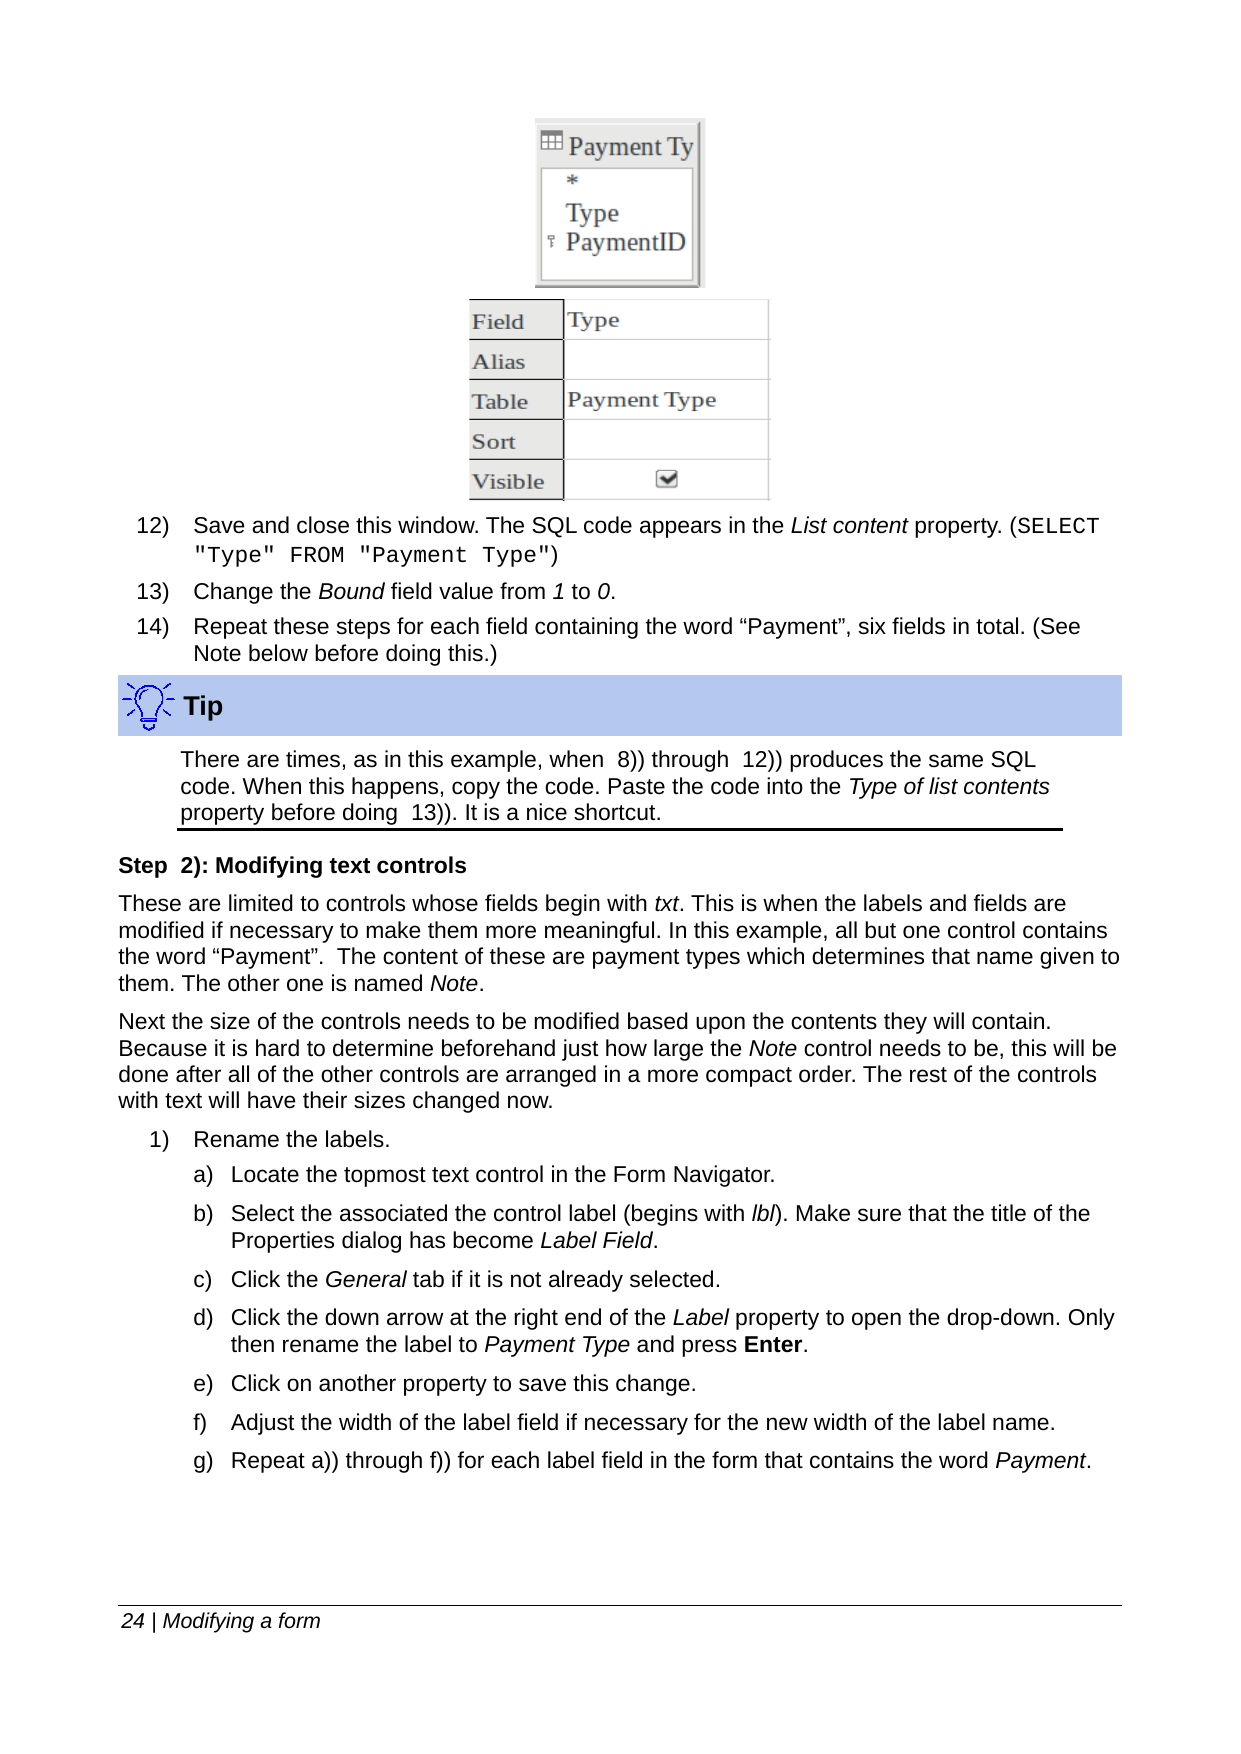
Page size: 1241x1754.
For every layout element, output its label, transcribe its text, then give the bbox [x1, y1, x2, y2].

list Click on another property to save this change. [193, 1369, 1122, 1396]
list Adjust the width of the label field if necessary for the new width of the label name. [193, 1408, 1122, 1435]
picture [119, 675, 179, 735]
list Rename the labels. [169, 1126, 1122, 1153]
list Click the General tab if it is not already selected. [193, 1266, 1122, 1292]
picture [535, 118, 706, 288]
text These are limited to controls whose fields begin with txt. This is when the labels and fields are modified if necessary to make them more meaningful. In this example, all but one control contains the word “Payment”. The content of these are payment types which determines that name given to them. The other one is named Note. [118, 890, 1122, 996]
picture [469, 299, 772, 501]
list Locate the topmost text control in the Form Navigator. [193, 1161, 1122, 1188]
text Step 2: Modifying text controls [118, 852, 1122, 878]
list Select the associated the control label (begins with lbl). Make sure that the title of the Properties dialog has become Label Field. [193, 1200, 1122, 1253]
text There are times, as in this example, when 8) through 12) produces the same SQL code. When this happens, copy the code. Paste the code into the Type of list contents property before doing 13). It is a nice shortcut. [177, 743, 1063, 828]
list Repeat these steps for each field containing the word “Payment”, six fields in total. (See Note below before doing this.) [169, 613, 1122, 666]
text Next the size of the controls needs to be modified based upon the contents they will contain. Because it is hard to determine beforehand just how large the Note control needs to be, this will be done after all of the other controls are arranged in a more compact order. The rest of the controls with text will have their sizes changed now. [118, 1008, 1122, 1114]
list Repeat a) through f) for each label field in the form that contains the word Payment. [193, 1447, 1122, 1474]
list Change the Bound field value from 1 to 0. [169, 578, 1122, 604]
list Save and close this window. The SQL code appears in the List content property. (SELECT "Type" FROM "Payment Type") [169, 512, 1122, 569]
list Click the down arrow at the right end of the Label property to open the drop-down. Only then rename the label to Payment Type and press Enter. [193, 1304, 1122, 1357]
subtitle Tip [118, 675, 1122, 736]
